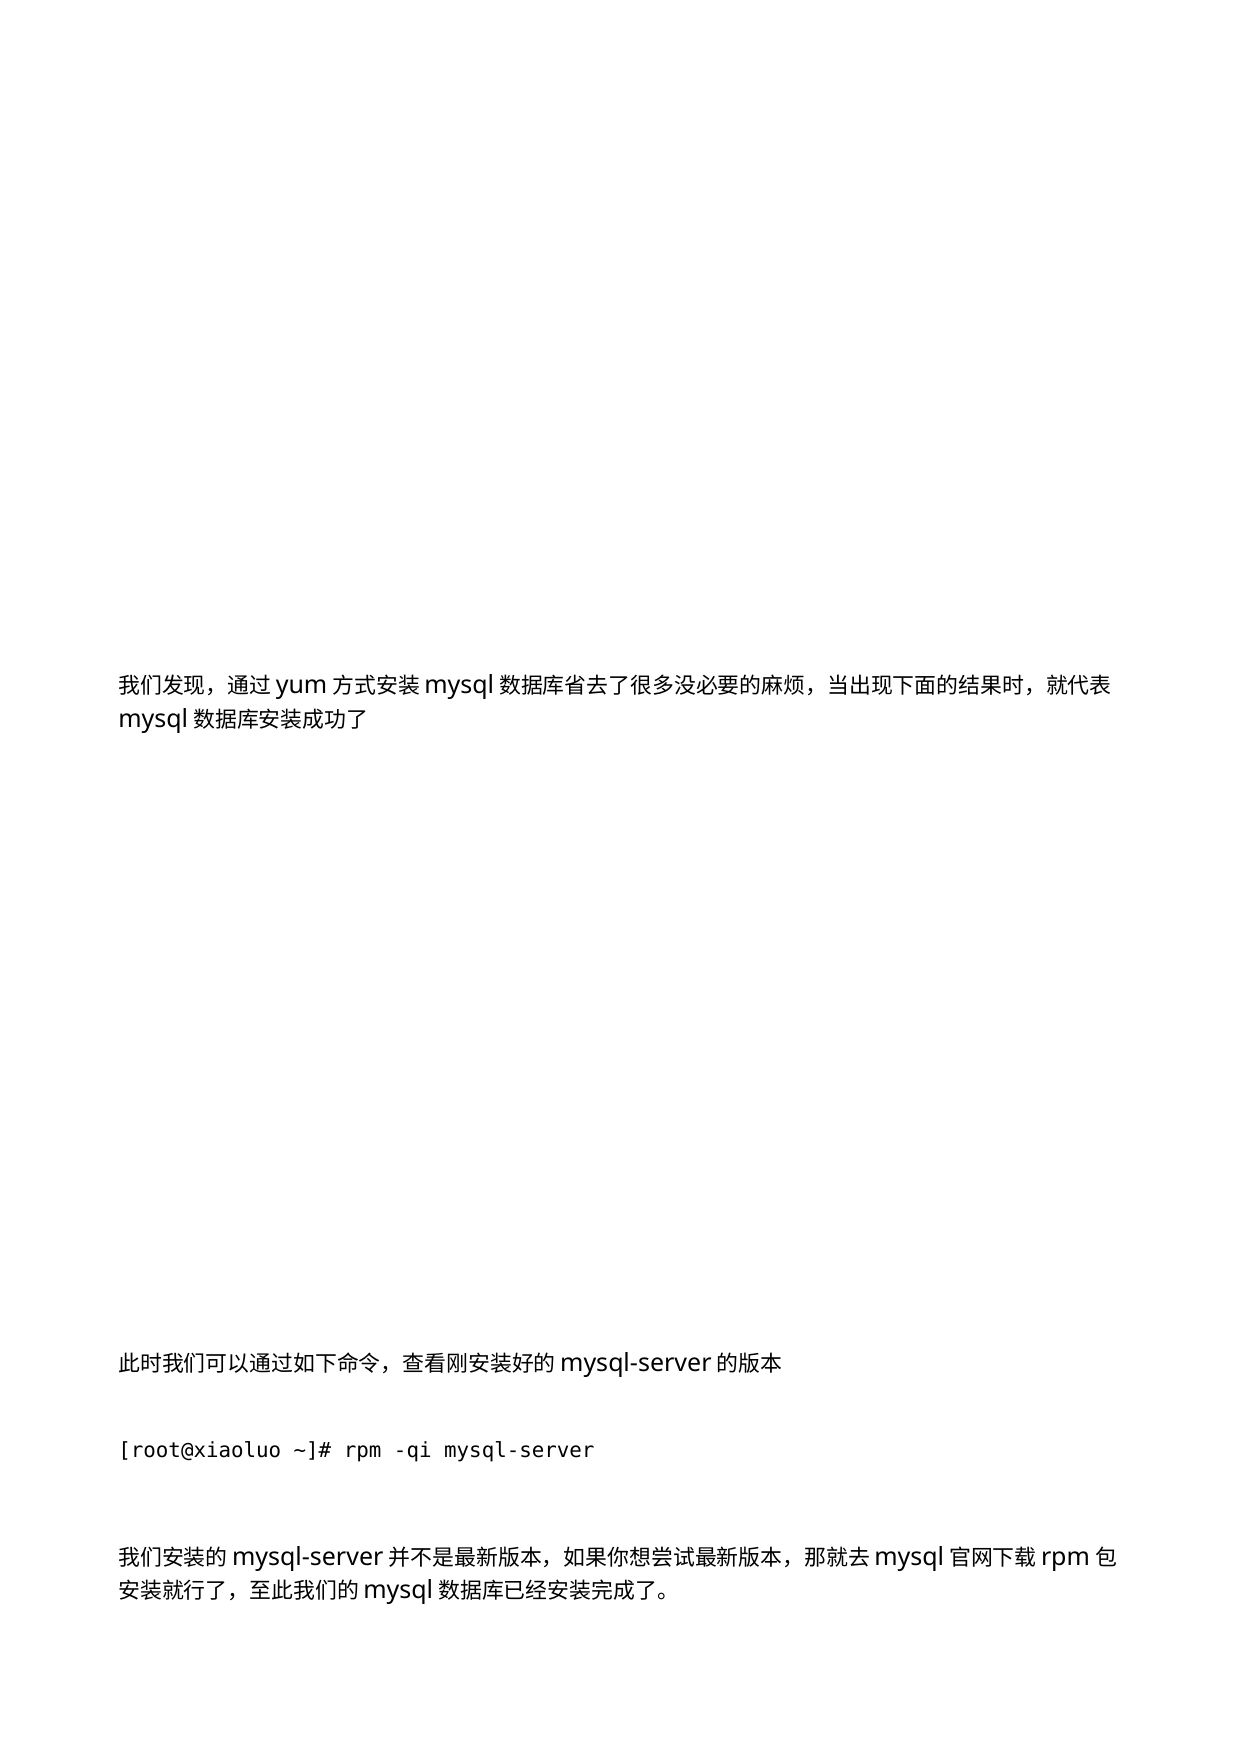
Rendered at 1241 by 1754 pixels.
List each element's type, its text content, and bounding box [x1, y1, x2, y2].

text 我们发现，通过yum方式安装mysql数据库省去了很多没必要的麻烦，当出现下面的结果时，就代表mysql数据库安装成功了 [118, 666, 1122, 734]
text [root@xiaoluo ~]# rpm -qi mysql-server [118, 1438, 1122, 1462]
text 我们安装的mysql-server并不是最新版本，如果你想尝试最新版本，那就去mysql官网下载rpm包安装就行了，至此我们的mysql数据库已经安装完成了。 [118, 1538, 1122, 1606]
text 此时我们可以通过如下命令，查看刚安装好的mysql-server的版本 [118, 1345, 1122, 1379]
